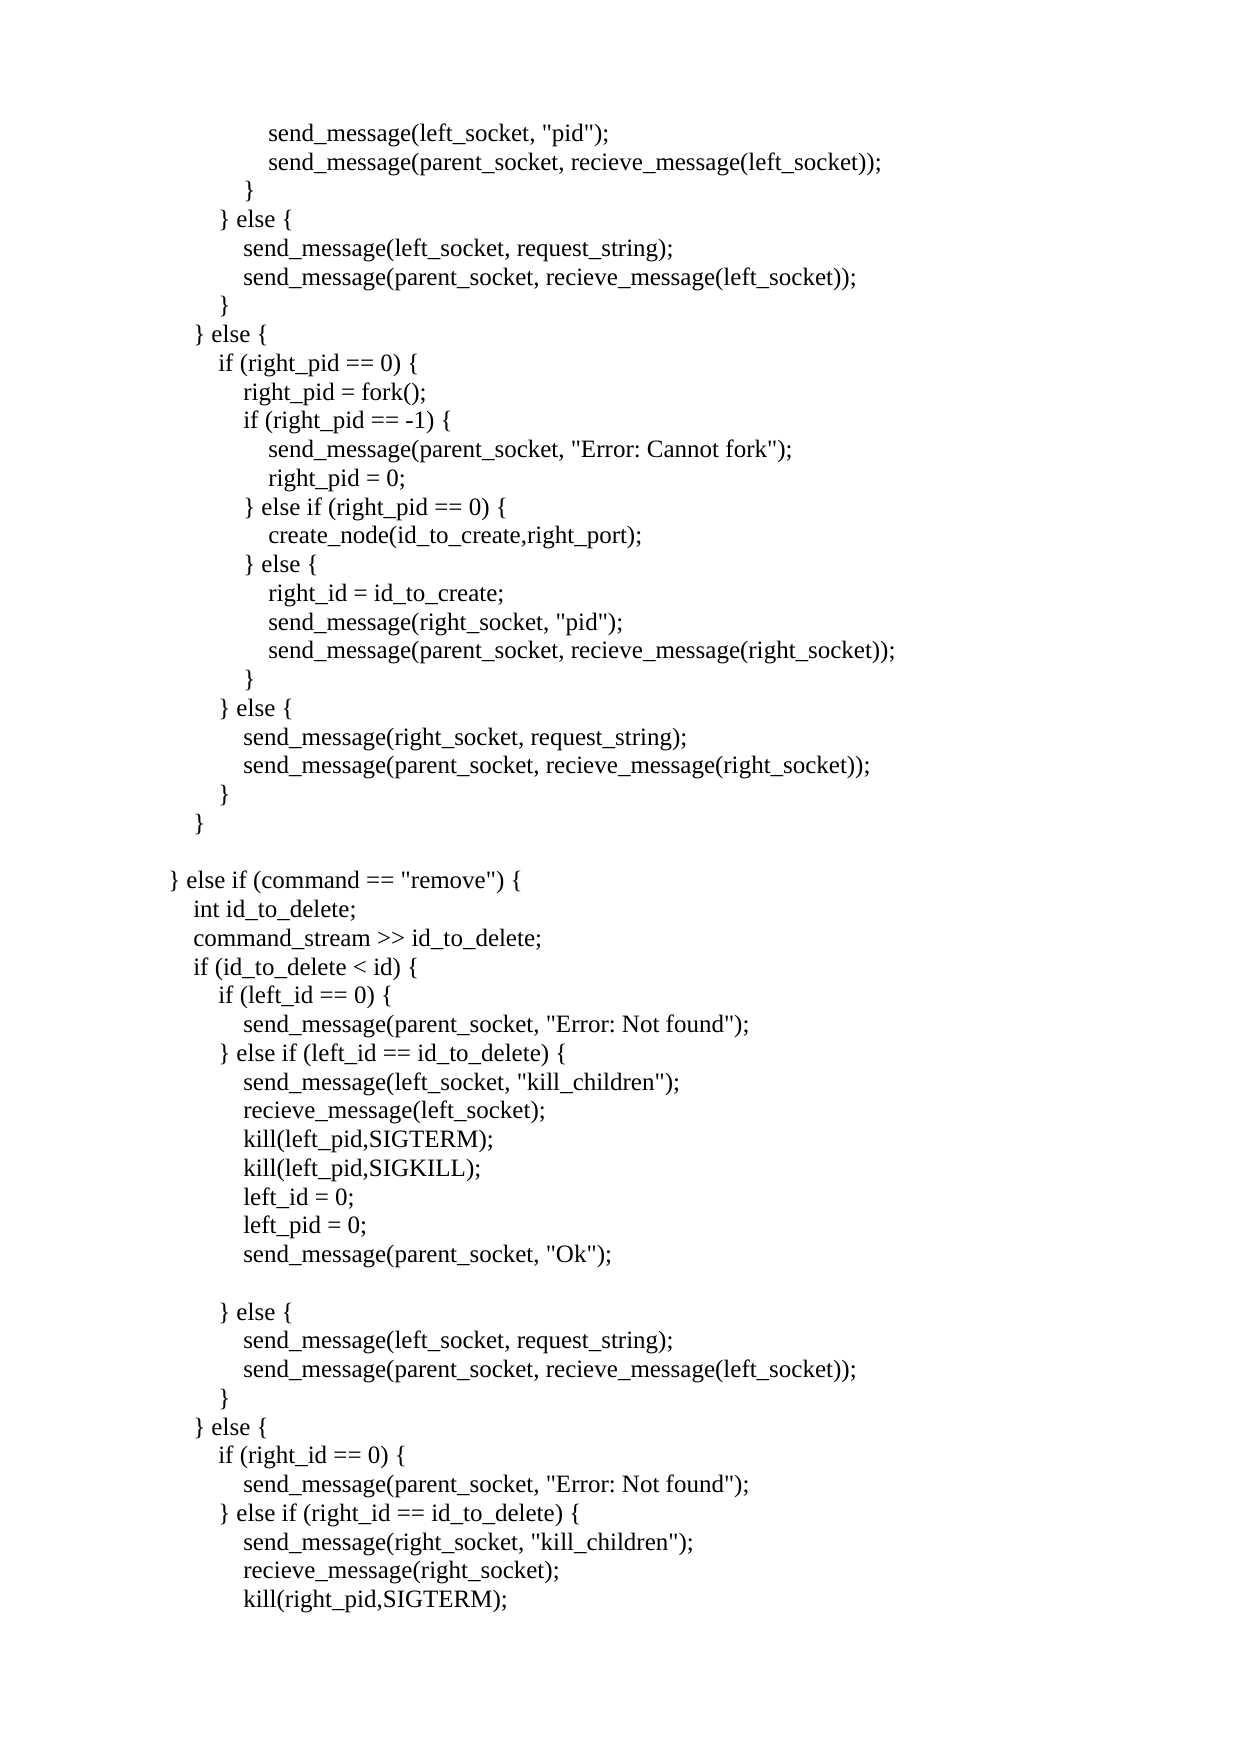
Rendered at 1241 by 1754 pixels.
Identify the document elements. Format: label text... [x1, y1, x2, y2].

text right_pid = fork(); [118, 377, 1122, 406]
text if (right_id == 0) { [118, 1441, 1122, 1469]
text } else { [118, 1297, 1122, 1326]
text kill(left_pid,SIGTERM); [118, 1124, 1122, 1153]
text create_node(id_to_create,right_port); [118, 521, 1122, 549]
text } [118, 291, 1122, 319]
text if (right_pid == -1) { [118, 406, 1122, 434]
text } [118, 779, 1122, 808]
text } else { [118, 204, 1122, 233]
text send_message(parent_socket, "Error: Not found"); [118, 1009, 1122, 1038]
text kill(right_pid,SIGTERM); [118, 1584, 1122, 1613]
text send_message(right_socket, request_string); [118, 722, 1122, 751]
text left_pid = 0; [118, 1211, 1122, 1239]
text send_message(parent_socket, "Error: Not found"); [118, 1469, 1122, 1498]
text send_message(right_socket, "pid"); [118, 607, 1122, 636]
text } else if (right_pid == 0) { [118, 492, 1122, 521]
text } [118, 664, 1122, 693]
text } else if (right_id == id_to_delete) { [118, 1498, 1122, 1527]
text } else { [118, 319, 1122, 348]
text command_stream >> id_to_delete; [118, 923, 1122, 952]
text if (id_to_delete < id) { [118, 952, 1122, 981]
text send_message(parent_socket, recieve_message(right_socket)); [118, 636, 1122, 664]
text if (left_id == 0) { [118, 981, 1122, 1009]
text send_message(left_socket, "kill_children"); [118, 1067, 1122, 1096]
text } else { [118, 1412, 1122, 1441]
text } [118, 176, 1122, 204]
text kill(left_pid,SIGKILL); [118, 1153, 1122, 1182]
text send_message(left_socket, "pid"); [118, 118, 1122, 147]
text } [118, 1383, 1122, 1412]
text } else if (command == "remove") { [118, 866, 1122, 894]
text send_message(parent_socket, "Error: Cannot fork"); [118, 434, 1122, 463]
text if (right_pid == 0) { [118, 348, 1122, 377]
text send_message(parent_socket, recieve_message(left_socket)); [118, 1354, 1122, 1383]
text left_id = 0; [118, 1182, 1122, 1211]
text int id_to_delete; [118, 894, 1122, 923]
text send_message(parent_socket, recieve_message(left_socket)); [118, 262, 1122, 291]
text } [118, 808, 1122, 837]
text send_message(right_socket, "kill_children"); [118, 1527, 1122, 1556]
text } else { [118, 549, 1122, 578]
text send_message(parent_socket, "Ok"); [118, 1239, 1122, 1268]
text send_message(left_socket, request_string); [118, 233, 1122, 262]
text right_pid = 0; [118, 463, 1122, 492]
text } else if (left_id == id_to_delete) { [118, 1038, 1122, 1067]
text send_message(parent_socket, recieve_message(left_socket)); [118, 147, 1122, 176]
text } else { [118, 693, 1122, 722]
text send_message(parent_socket, recieve_message(right_socket)); [118, 751, 1122, 779]
text right_id = id_to_create; [118, 578, 1122, 607]
text recieve_message(right_socket); [118, 1556, 1122, 1584]
text send_message(left_socket, request_string); [118, 1326, 1122, 1354]
text recieve_message(left_socket); [118, 1096, 1122, 1124]
